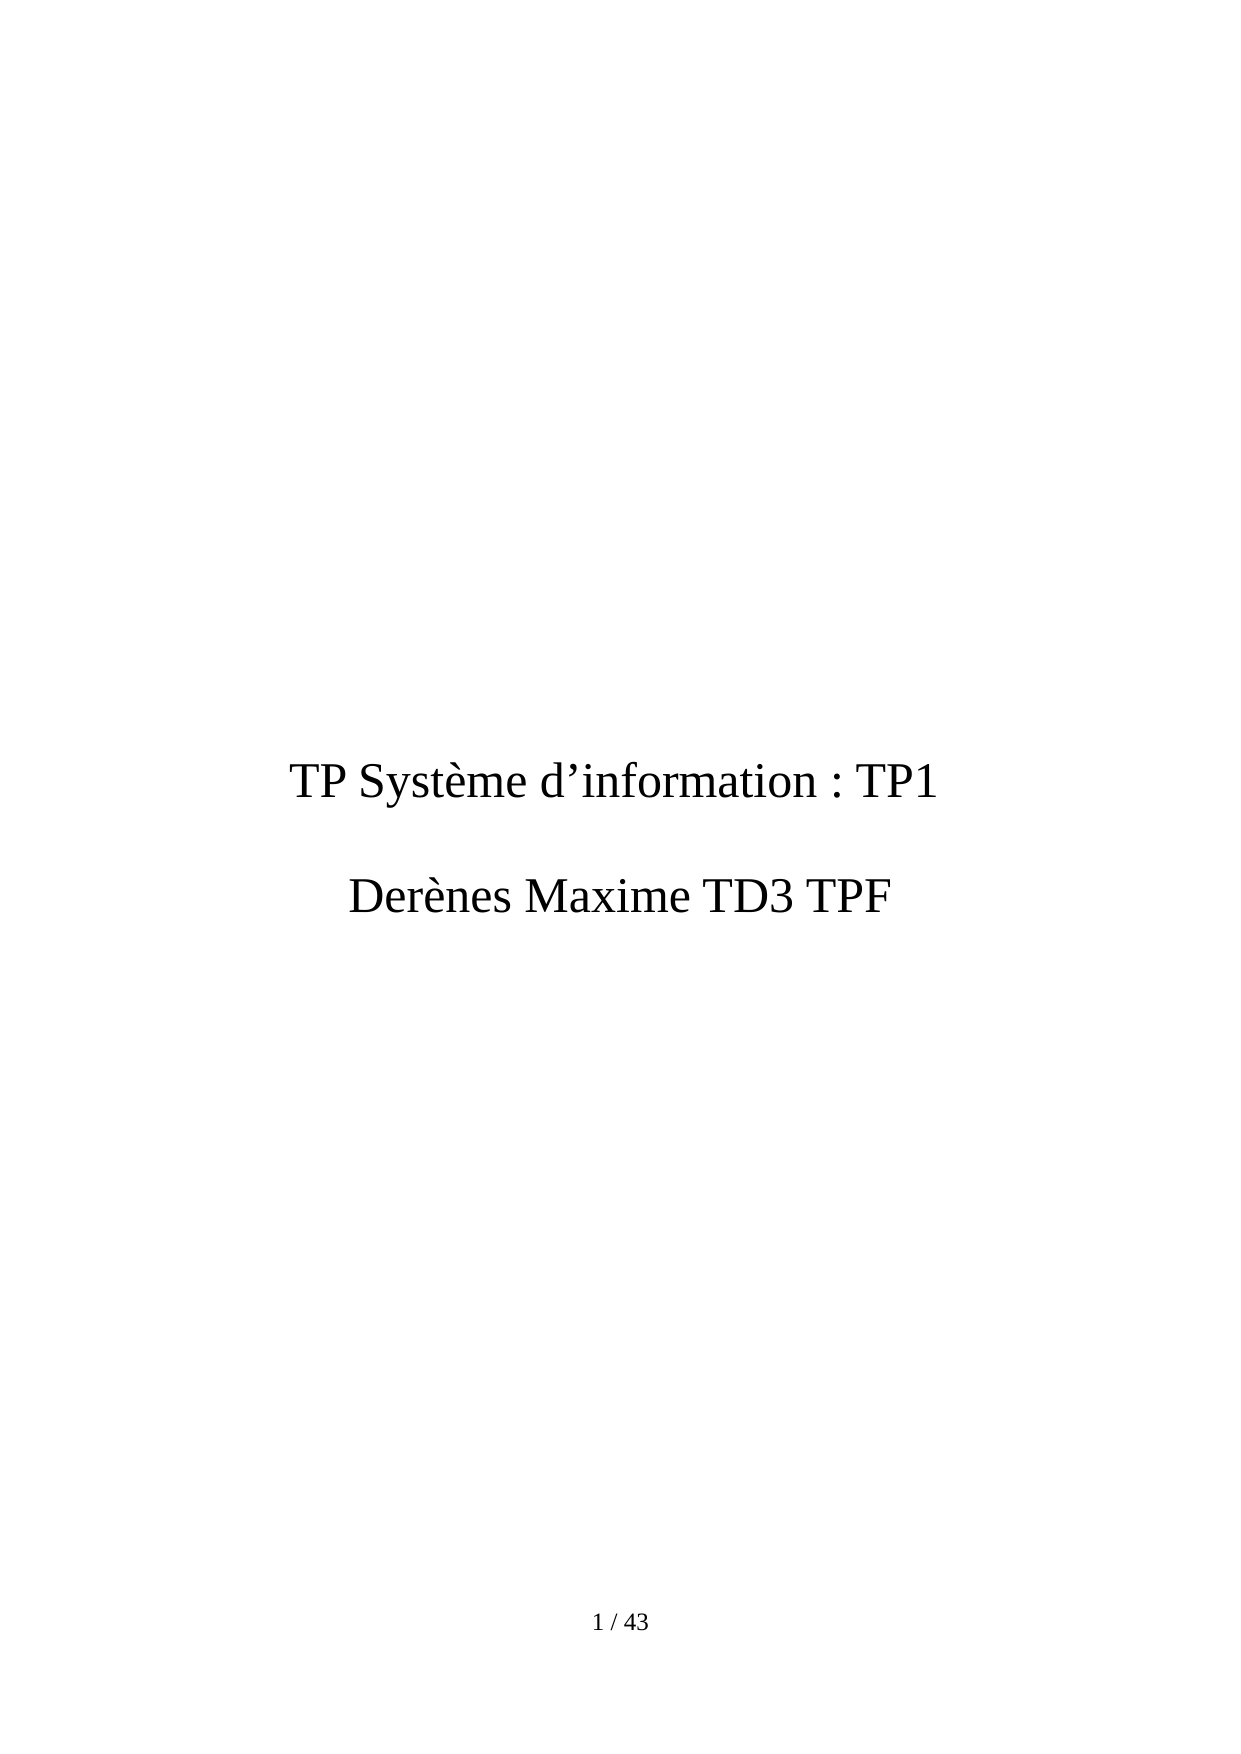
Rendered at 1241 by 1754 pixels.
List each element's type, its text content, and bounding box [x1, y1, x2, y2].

text TP Système d’information : TP1 [118, 751, 1122, 808]
text Derènes Maxime TD3 TPF [118, 866, 1122, 923]
